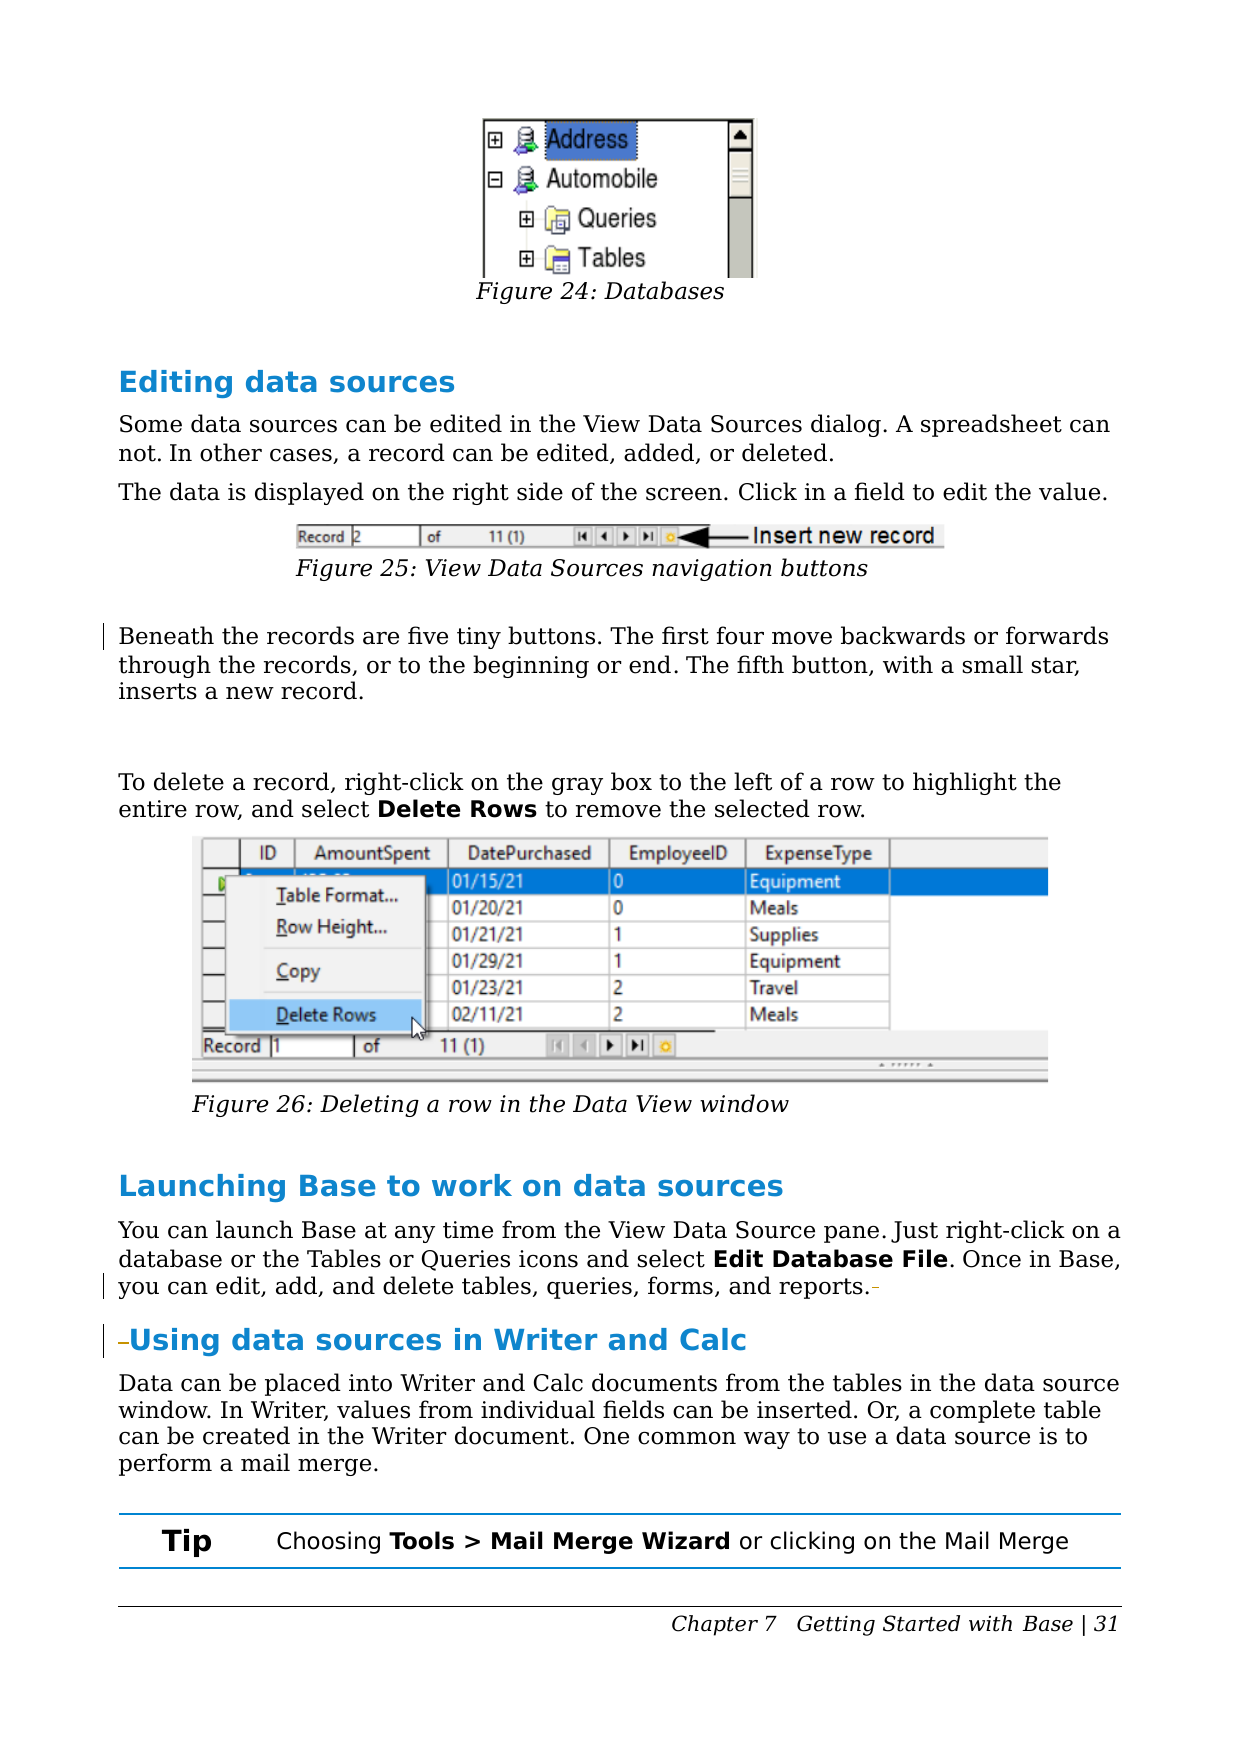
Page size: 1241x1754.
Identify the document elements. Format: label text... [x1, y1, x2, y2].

table_header Choosing Tools > Mail Merge Wizard or clicking on the Mail Merge [255, 1515, 1121, 1567]
text Figure 24: Databases [476, 118, 764, 304]
picture [295, 518, 945, 555]
text Data can be placed into Writer and Calc documents from the tables in the data source window. In Writer, values from individual fields can be inserted. Or, a complete table can be created in the Writer document. One common way to use a data source is to perform a mail merge. [118, 1370, 1122, 1477]
text You can launch Base at any time from the View Data Source pane. Just right-click on a database or the Tables or Queries icons and select Edit Database File. Once in Base, you can edit, add, and delete tables, queries, forms, and reports. [118, 1215, 1122, 1299]
table_header Tip [119, 1515, 255, 1567]
subtitle Editing data sources [118, 365, 1122, 399]
subtitle Launching Base to work on data sources [118, 1169, 1122, 1203]
picture [192, 835, 1049, 1092]
subtitle Using data sources in Writer and Calc [118, 1324, 1122, 1358]
picture [482, 118, 758, 278]
text Figure 26: Deleting a row in the Data View window [192, 1092, 1048, 1118]
text Figure 25: View Data Sources navigation buttons [296, 555, 944, 582]
text Some data sources can be edited in the View Data Sources dialog. A spreadsheet can not. In other cases, a record can be edited, added, or deleted. [118, 412, 1122, 467]
text To delete a record, right-click on the gray box to the left of a row to highlight the entire row, and select Delete Rows to remove the selected row. [118, 769, 1122, 823]
text The data is displayed on the right side of the screen. Click in a field to edit the value. [118, 479, 1122, 506]
text Beneath the records are five tiny buttons. The first four move backwards or forwards through the records, or to the beginning or end. The fifth button, with a small star, inserts a new record. [118, 623, 1122, 705]
